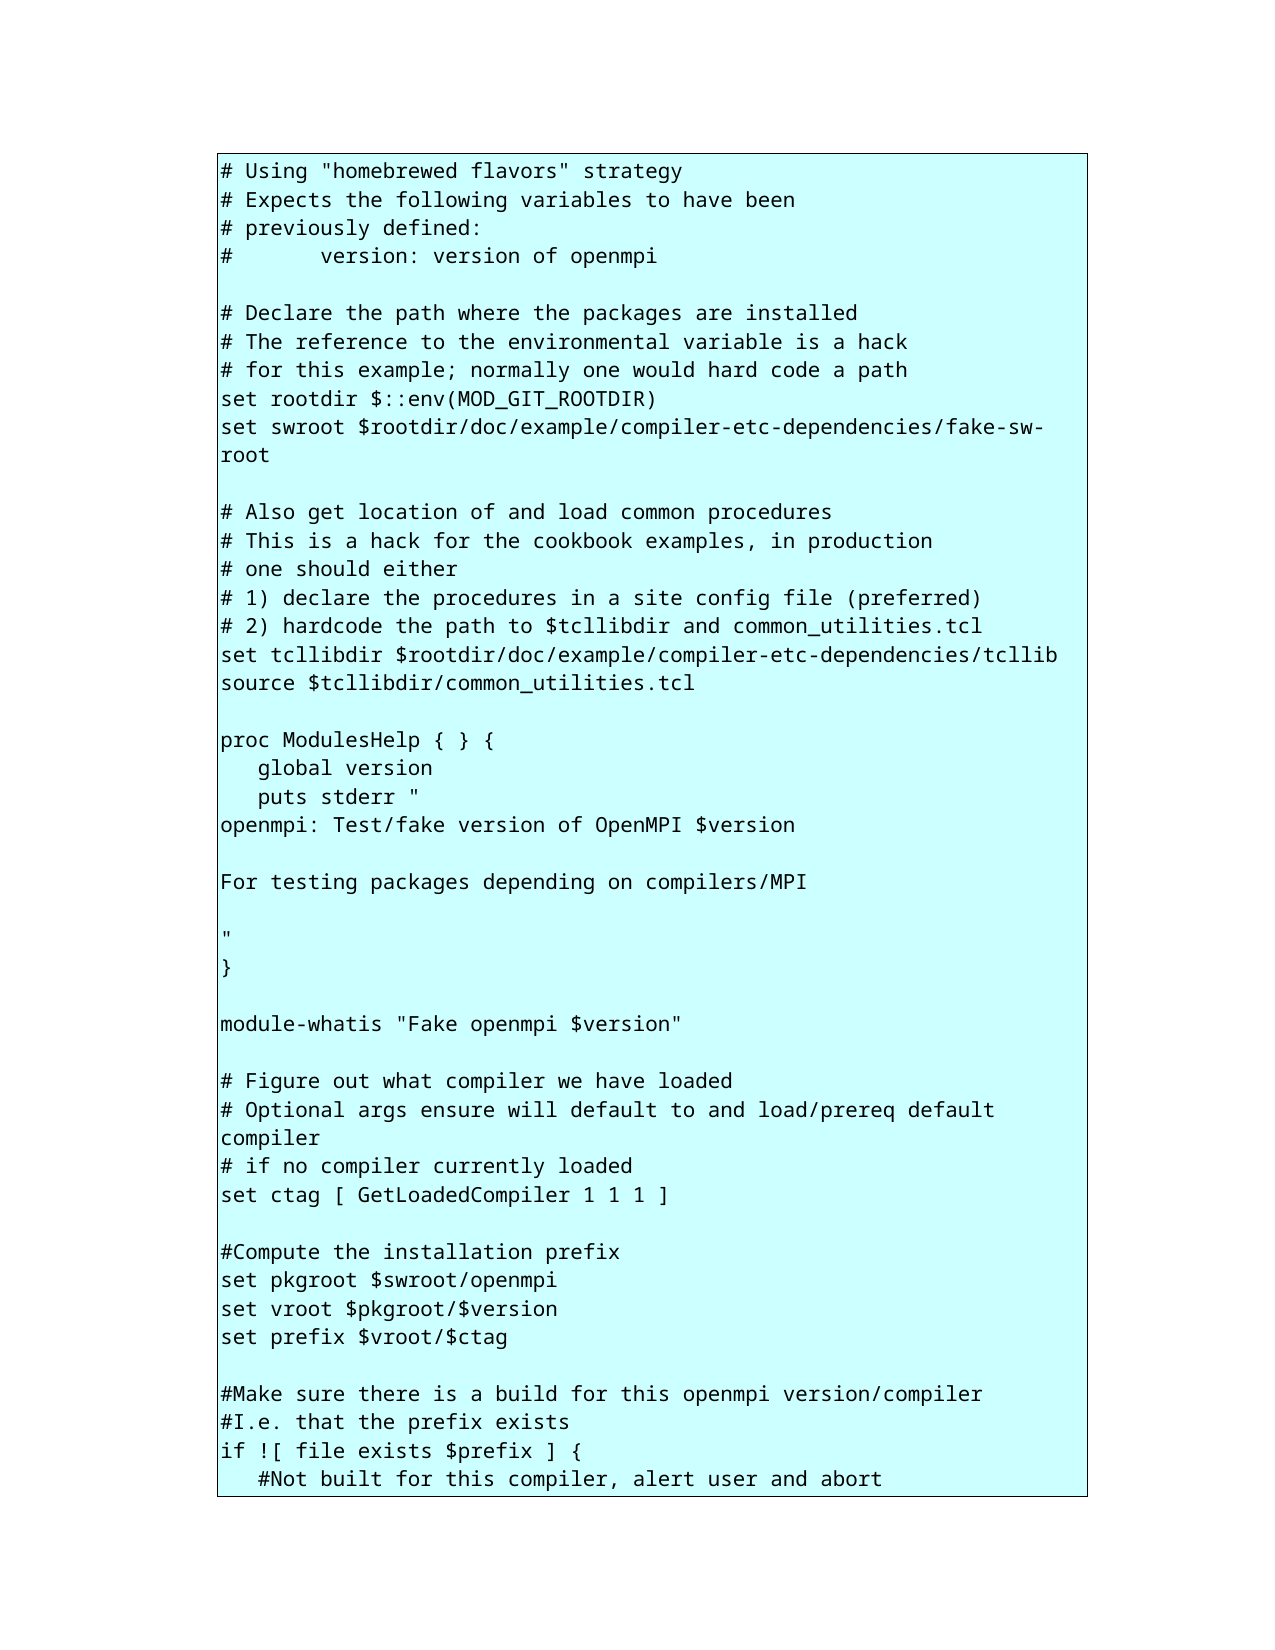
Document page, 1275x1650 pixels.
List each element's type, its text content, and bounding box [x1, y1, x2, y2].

text # Using "homebrewed flavors" strategy # Expects the following variables to have been # previously defined: # version: version of openmpi # Declare the path where the packages are installed # The reference to the environmental variable is a hack # for this example; normally one would hard code a path set rootdir $::env(MOD_GIT_ROOTDIR) set swroot $rootdir/doc/example/compiler-etc-dependencies/fake-sw-root # Also get location of and load common procedures # This is a hack for the cookbook examples, in production # one should either # 1) declare the procedures in a site config file (preferred) # 2) hardcode the path to $tcllibdir and common_utilities.tcl set tcllibdir $rootdir/doc/example/compiler-etc-dependencies/tcllib source $tcllibdir/common_utilities.tcl proc ModulesHelp { } { global version puts stderr " openmpi: Test/fake version of OpenMPI $version For testing packages depending on compilers/MPI " } module-whatis "Fake openmpi $version" # Figure out what compiler we have loaded # Optional args ensure will default to and load/prereq default compiler # if no compiler currently loaded set ctag [ GetLoadedCompiler 1 1 1 ] #Compute the installation prefix set pkgroot $swroot/openmpi set vroot $pkgroot/$version set prefix $vroot/$ctag #Make sure there is a build for this openmpi version/compiler #I.e. that the prefix exists if ![ file exists $prefix ] { #Not built for this compiler, alert user and abort [218, 154, 1087, 1496]
